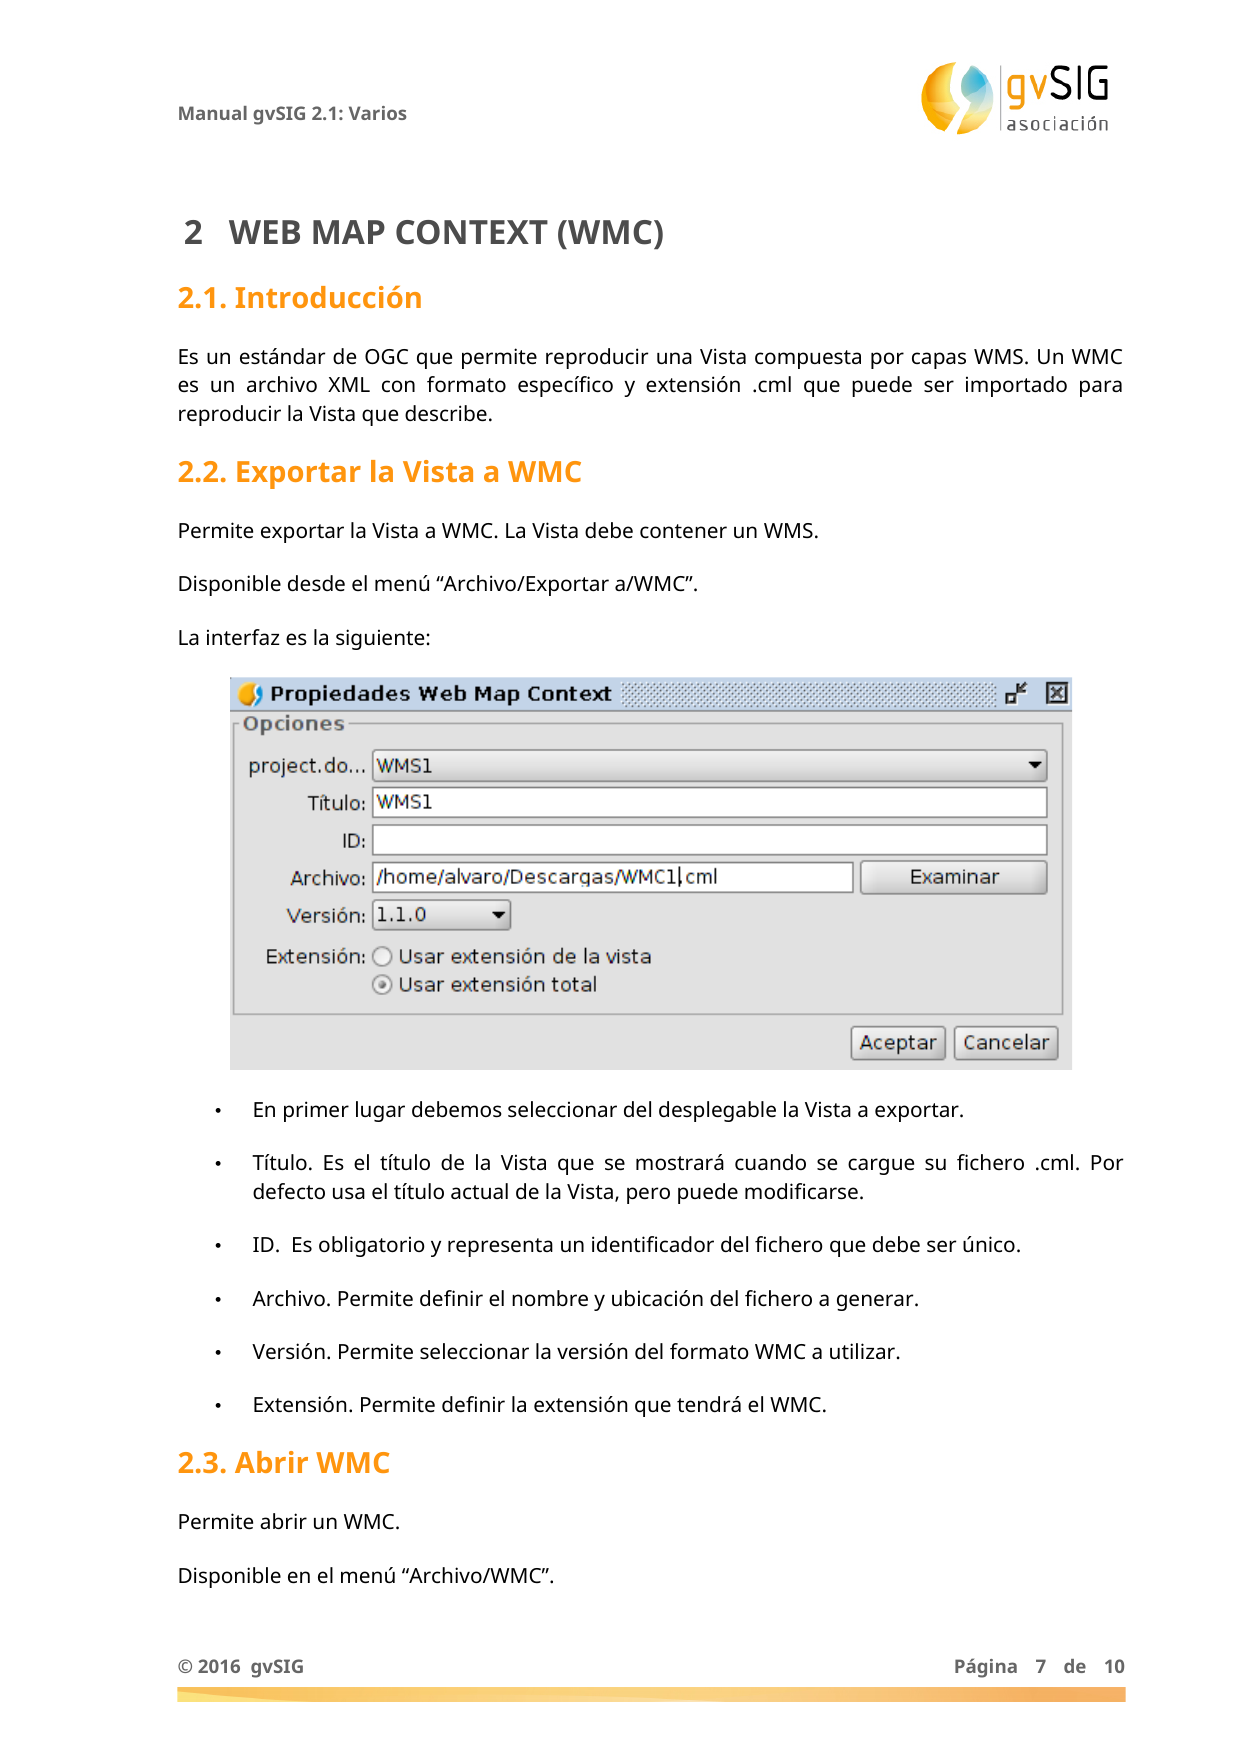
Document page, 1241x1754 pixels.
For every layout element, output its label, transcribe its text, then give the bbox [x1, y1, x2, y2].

picture [902, 47, 1122, 148]
text La interfaz es la siguiente: [177, 623, 1125, 651]
picture [177, 1687, 1126, 1702]
subtitle 2.3. Abrir WMC [177, 1443, 1125, 1482]
text Disponible desde el menú “Archivo/Exportar a/WMC”. [177, 569, 1125, 598]
subtitle Web Map context (wmc) [183, 208, 1125, 254]
list Versión. Permite seleccionar la versión del formato WMC a utilizar. [215, 1337, 1125, 1366]
text Disponible en el menú “Archivo/WMC”. [177, 1561, 1125, 1589]
text Permite exportar la Vista a WMC. La Vista debe contener un WMS. [177, 516, 1125, 544]
list Título. Es el título de la Vista que se mostrará cuando se cargue su fichero .cml. Por defecto usa el título actual de la Vista, pero puede modificarse. [215, 1148, 1125, 1205]
picture [230, 676, 1073, 1070]
text Permite abrir un WMC. [177, 1507, 1125, 1536]
list ID. Es obligatorio y representa un identificador del fichero que debe ser único. [215, 1230, 1125, 1259]
list Extensión. Permite definir la extensión que tendrá el WMC. [215, 1391, 1125, 1419]
subtitle 2.1. Introducción [177, 277, 1125, 317]
list En primer lugar debemos seleccionar del desplegable la Vista a exportar. [215, 1095, 1125, 1123]
subtitle 2.2. Exportar la Vista a WMC [177, 451, 1125, 491]
text Es un estándar de OGC que permite reproducir una Vista compuesta por capas WMS. Un WMC es un archivo XML con formato específico y extensión .cml que puede ser importado para reproducir la Vista que describe. [177, 342, 1125, 427]
list Archivo. Permite definir el nombre y ubicación del fichero a generar. [215, 1284, 1125, 1312]
